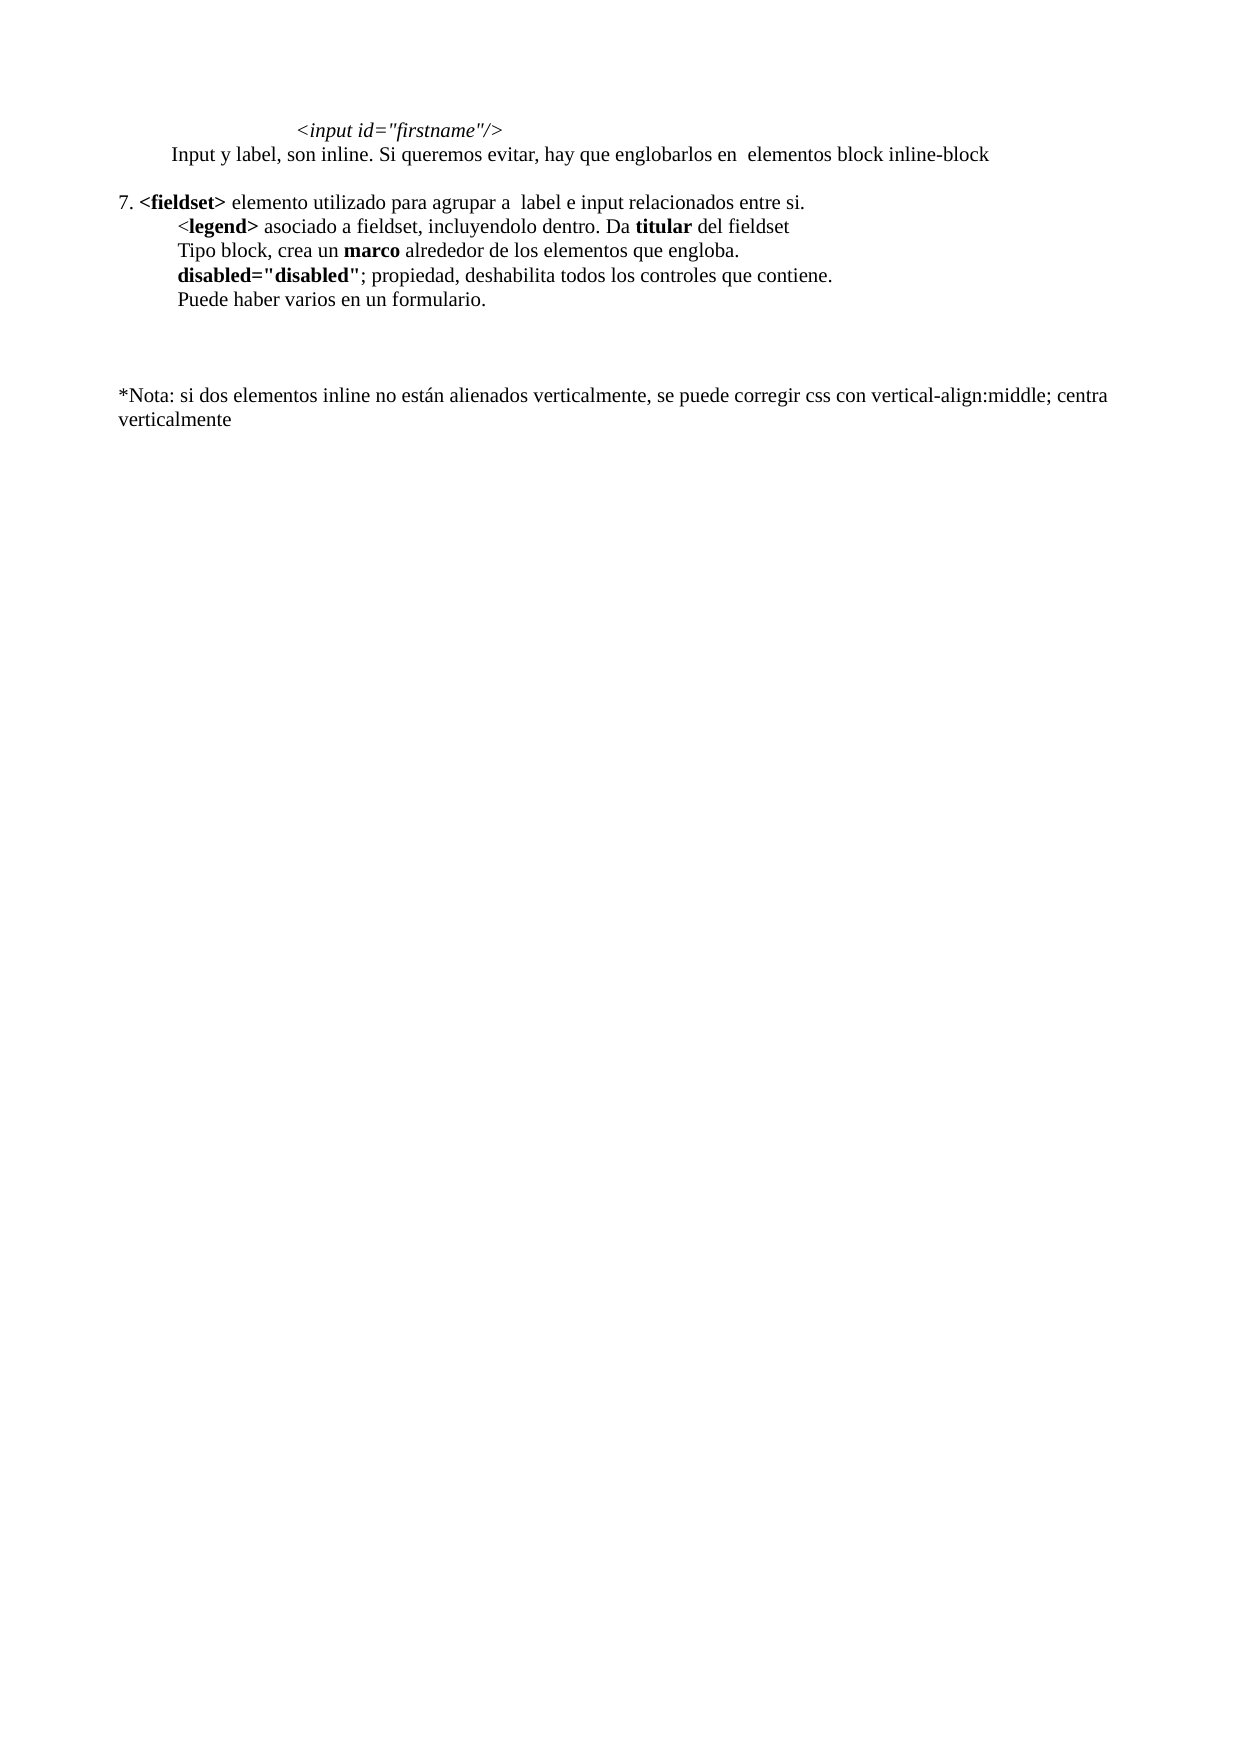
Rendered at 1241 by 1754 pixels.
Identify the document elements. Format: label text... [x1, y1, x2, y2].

text 7. <fieldset> elemento utilizado para agrupar a label e input relacionados entre si. [118, 190, 1122, 214]
text *Nota: si dos elementos inline no están alienados verticalmente, se puede corregir css con vertical-align:middle; centra verticalmente [118, 383, 1122, 431]
text disabled="disabled"; propiedad, deshabilita todos los controles que contiene. [177, 262, 1122, 287]
text Tipo block, crea un marco alrededor de los elementos que engloba. [177, 238, 1122, 262]
text Input y label, son inline. Si queremos evitar, hay que englobarlos en elementos block inline-block [171, 142, 1122, 166]
text Puede haber varios en un formulario. [177, 287, 1122, 311]
text <input id="firstname"/> [295, 118, 1122, 142]
text <legend> asociado a fieldset, incluyendolo dentro. Da titular del fieldset [177, 214, 1122, 238]
